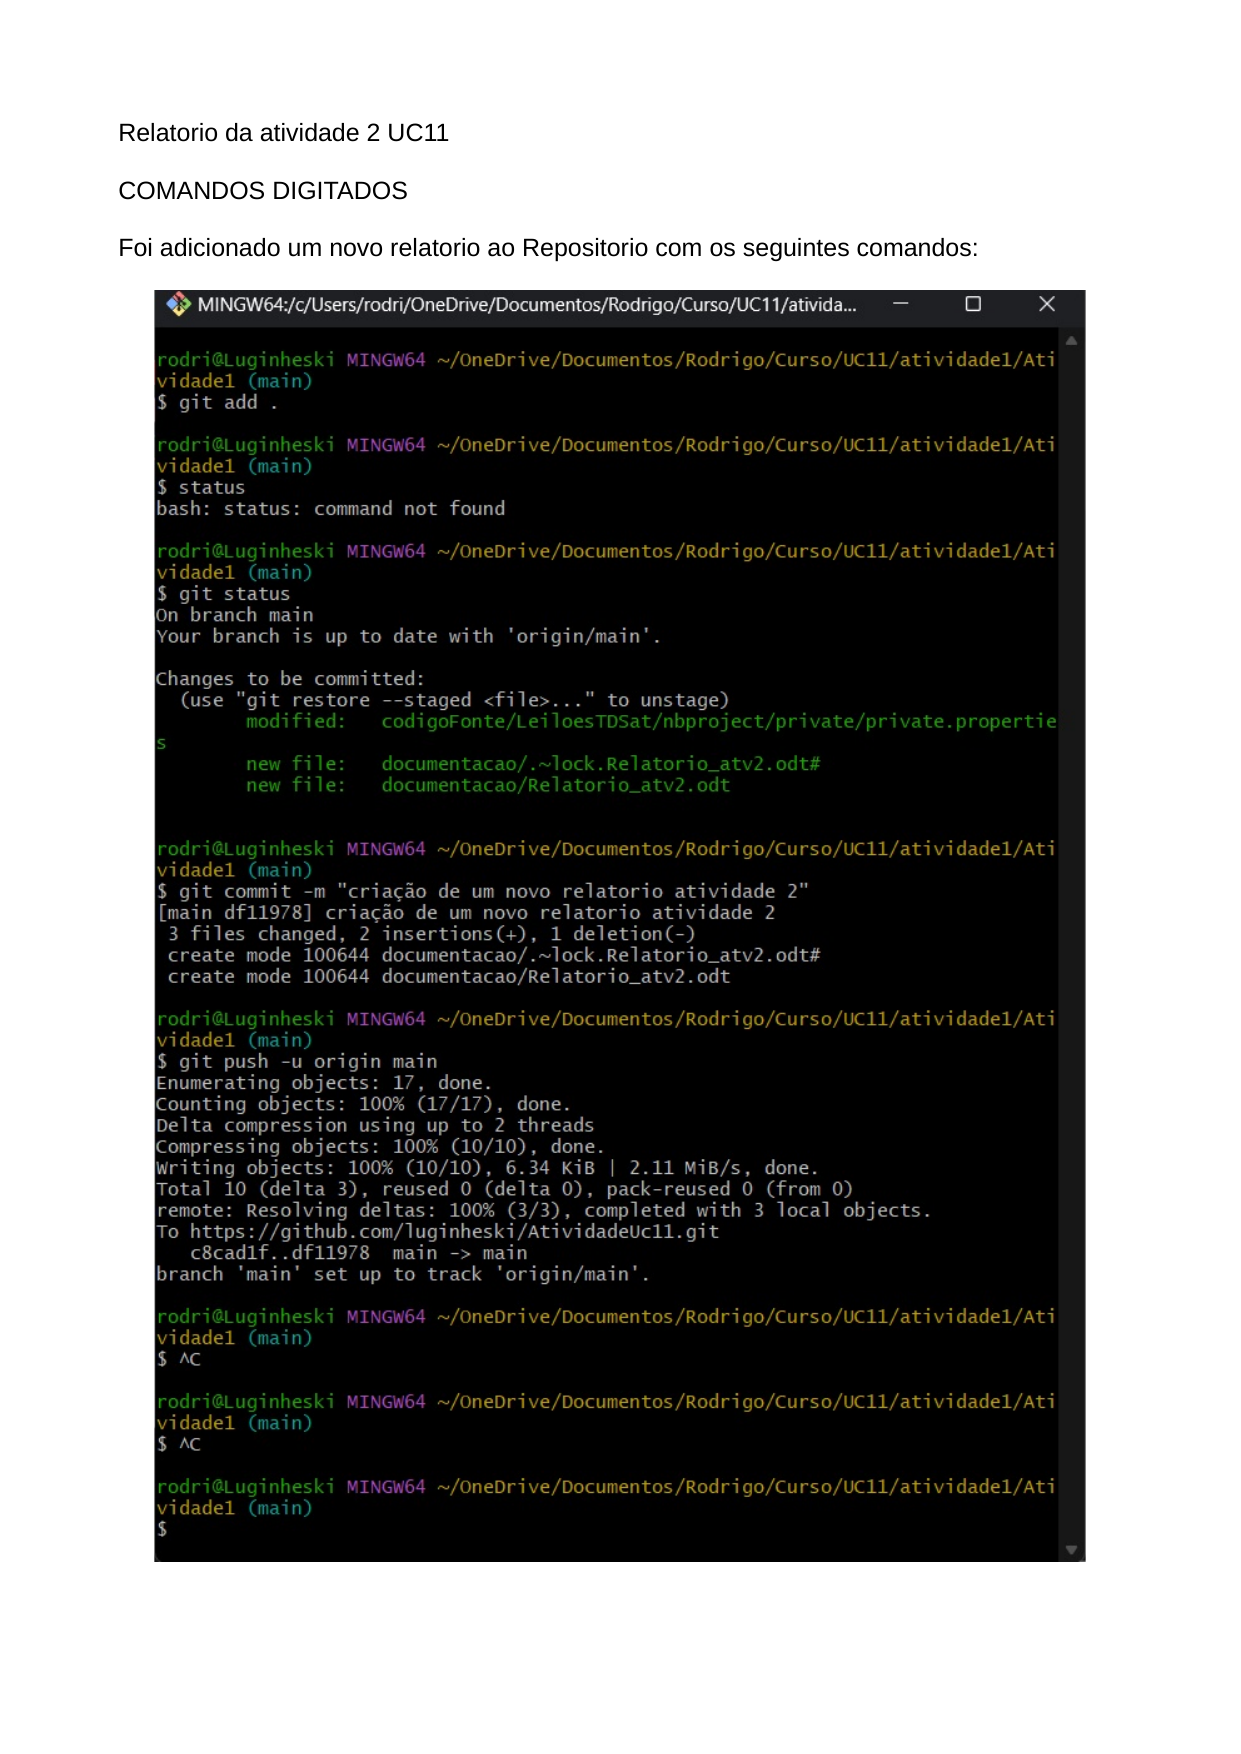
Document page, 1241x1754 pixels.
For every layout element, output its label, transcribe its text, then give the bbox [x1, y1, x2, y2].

text Foi adicionado um novo relatorio ao Repositorio com os seguintes comandos: [118, 233, 1122, 262]
picture [154, 290, 1086, 1562]
text COMANDOS DIGITADOS [118, 176, 1122, 204]
text Relatorio da atividade 2 UC11 [118, 118, 1122, 147]
